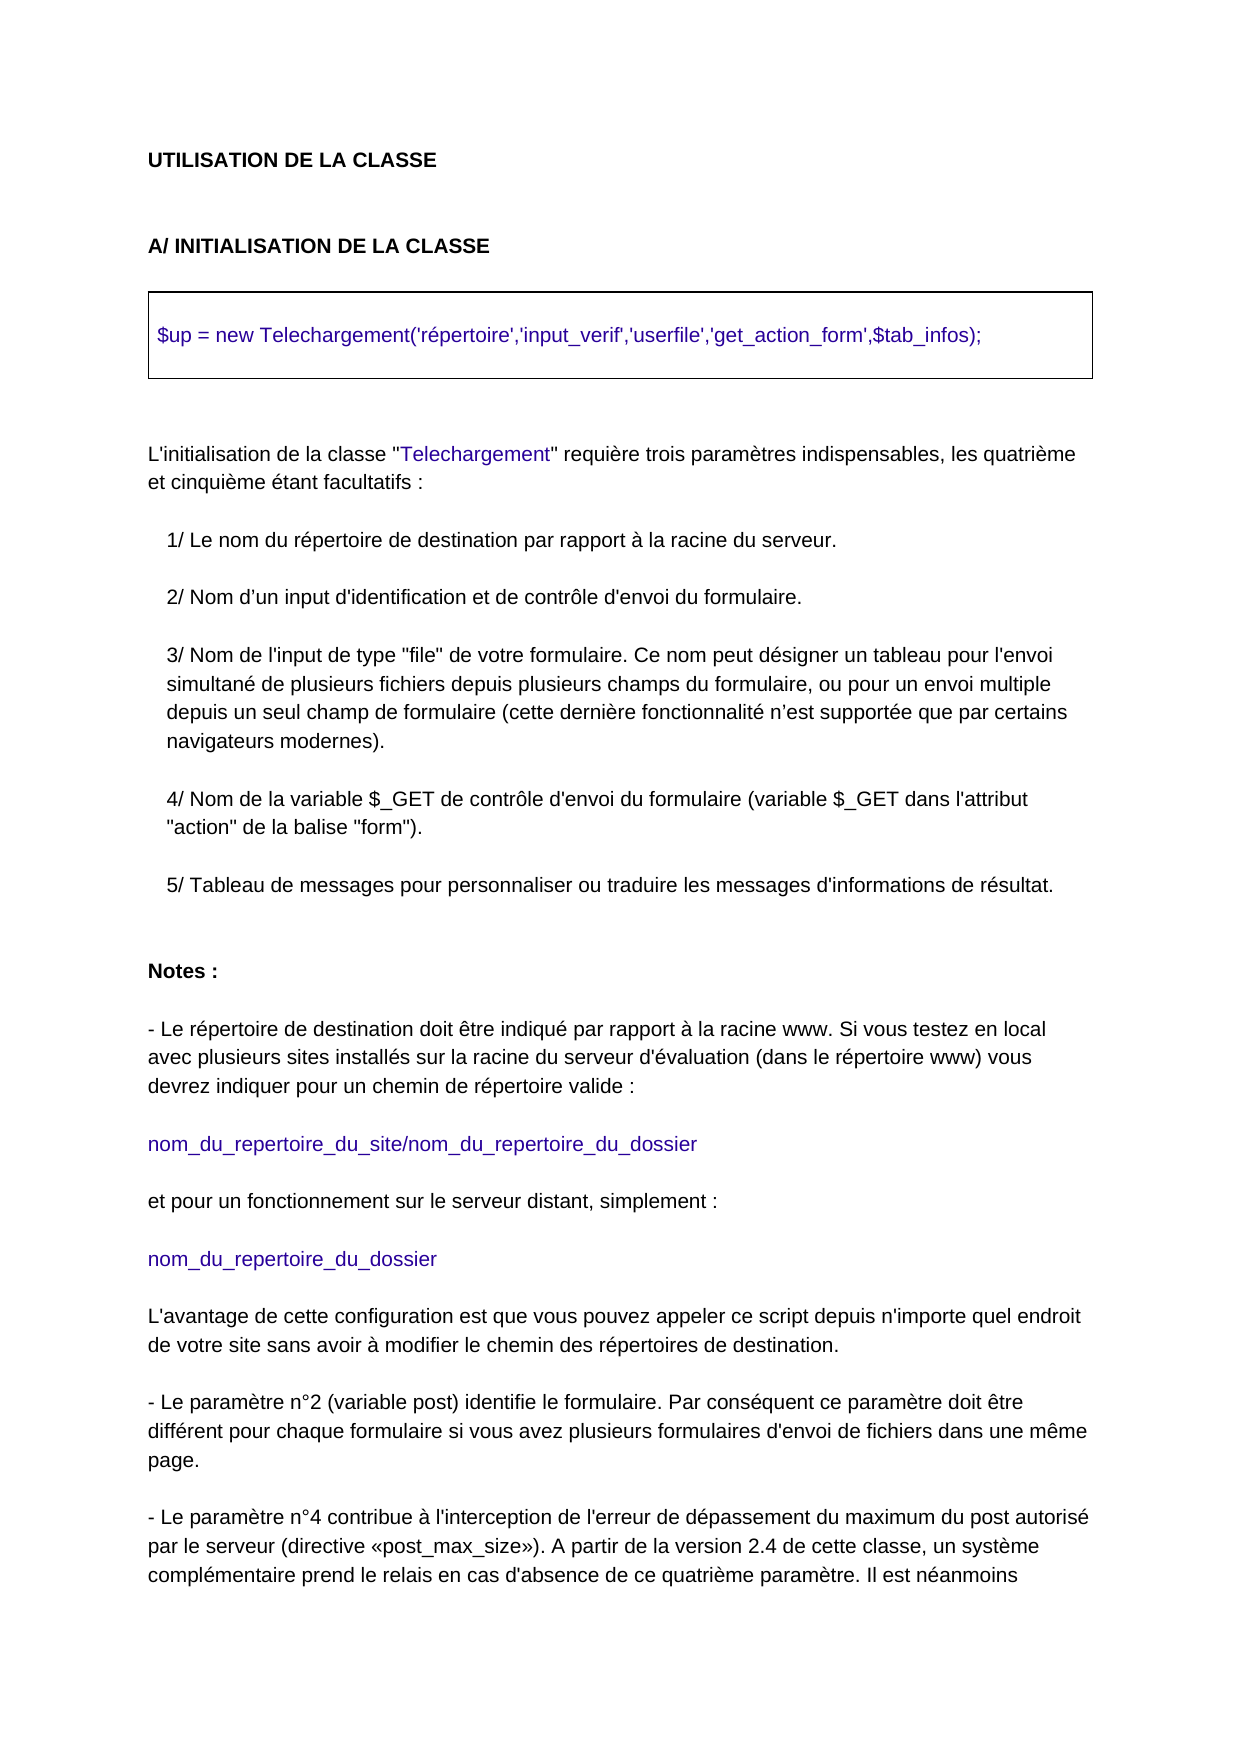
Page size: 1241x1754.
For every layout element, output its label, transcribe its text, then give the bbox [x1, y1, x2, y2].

text - Le paramètre n°2 (variable post) identifie le formulaire. Par conséquent ce paramètre doit être différent pour chaque formulaire si vous avez plusieurs formulaires d'envoi de fichiers dans une même page. [148, 1390, 1093, 1472]
text 5/ Tableau de messages pour personnaliser ou traduire les messages d'informations de résultat. [166, 873, 1093, 897]
text L'initialisation de la classe "Telechargement" requière trois paramètres indispensables, les quatrième et cinquième étant facultatifs : [148, 441, 1093, 494]
text et pour un fonctionnement sur le serveur distant, simplement : [148, 1189, 1093, 1213]
text UTILISATION DE LA CLASSE [148, 148, 1093, 172]
text - Le paramètre n°4 contribue à l'interception de l'erreur de dépassement du maximum du post autorisé par le serveur (directive «post_max_size»). A partir de la version 2.4 de cette classe, un système complémentaire prend le relais en cas d'absence de ce quatrième paramètre. Il est néanmoins [148, 1505, 1093, 1587]
text A/ INITIALISATION DE LA CLASSE [148, 234, 1093, 258]
text Notes : [148, 959, 1093, 983]
text nom_du_repertoire_du_site/nom_du_repertoire_du_dossier [148, 1131, 1093, 1155]
text L'avantage de cette configuration est que vous pouvez appeler ce script depuis n'importe quel endroit de votre site sans avoir à modifier le chemin des répertoires de destination. [148, 1304, 1093, 1357]
text $up = new Telechargement('répertoire','input_verif','userfile','get_action_form',$tab_infos); [149, 320, 1092, 347]
text 1/ Le nom du répertoire de destination par rapport à la racine du serveur. [166, 528, 1093, 552]
text 2/ Nom d’un input d'identification et de contrôle d'envoi du formulaire. [166, 585, 1093, 609]
text 3/ Nom de l'input de type "file" de votre formulaire. Ce nom peut désigner un tableau pour l'envoi simultané de plusieurs fichiers depuis plusieurs champs du formulaire, ou pour un envoi multiple depuis un seul champ de formulaire (cette dernière fonctionnalité n’est supportée que par certains navigateurs modernes). [166, 643, 1093, 753]
text - Le répertoire de destination doit être indiqué par rapport à la racine www. Si vous testez en local avec plusieurs sites installés sur la racine du serveur d'évaluation (dans le répertoire www) vous devrez indiquer pour un chemin de répertoire valide : [148, 1016, 1093, 1098]
text nom_du_repertoire_du_dossier [148, 1246, 1093, 1270]
text 4/ Nom de la variable $_GET de contrôle d'envoi du formulaire (variable $_GET dans l'attribut "action" de la balise "form"). [166, 786, 1093, 839]
